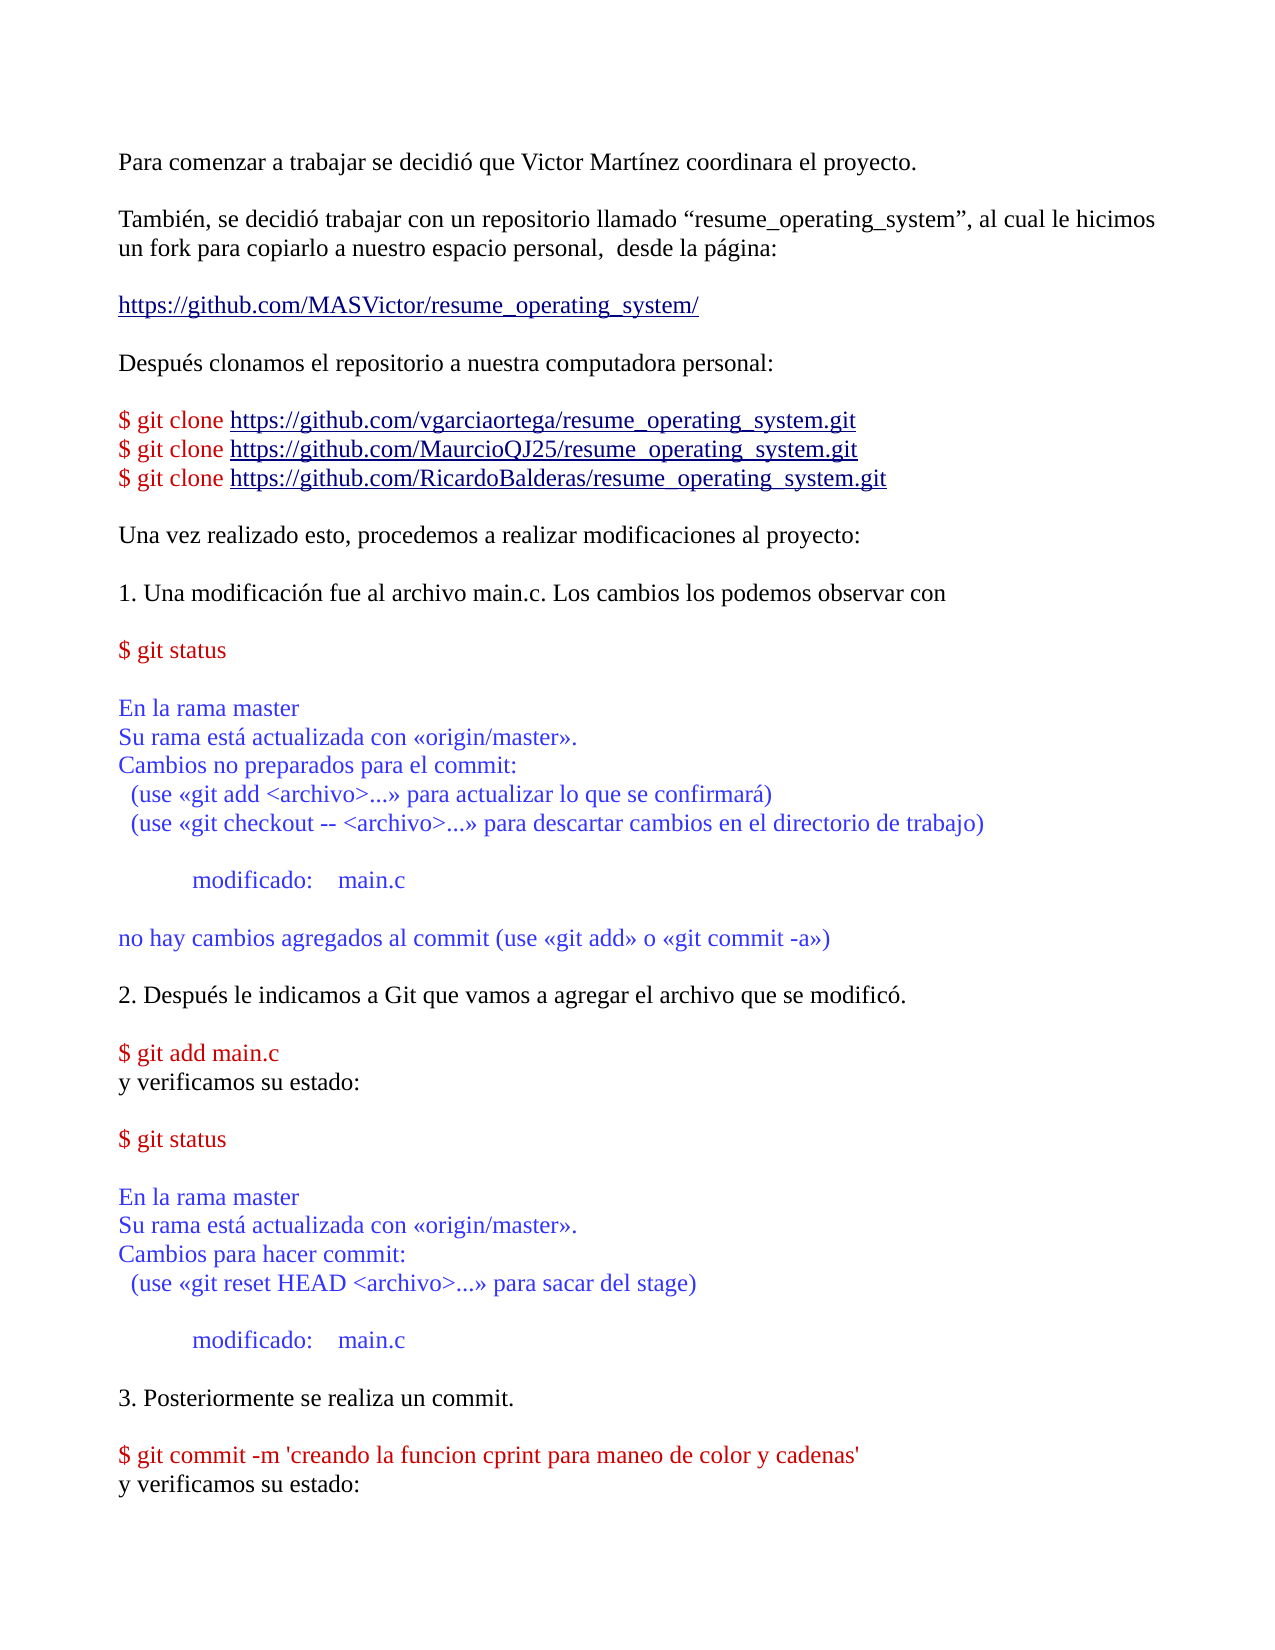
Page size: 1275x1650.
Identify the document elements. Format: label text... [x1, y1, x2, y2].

text $ git commit -m 'creando la funcion cprint para maneo de color y cadenas' [118, 1441, 1157, 1469]
text (use «git add <archivo>...» para actualizar lo que se confirmará) [118, 779, 1157, 808]
text Para comenzar a trabajar se decidió que Victor Martínez coordinara el proyecto. [118, 147, 1157, 176]
text 2. Después le indicamos a Git que vamos a agregar el archivo que se modificó. [118, 981, 1157, 1009]
text Cambios no preparados para el commit: [118, 751, 1157, 779]
text $ git add main.c [118, 1038, 1157, 1067]
text 1. Una modificación fue al archivo main.c. Los cambios los podemos observar con [118, 578, 1157, 607]
text Su rama está actualizada con «origin/master». [118, 1211, 1157, 1239]
text $ git status [118, 636, 1157, 664]
text Después clonamos el repositorio a nuestra computadora personal: [118, 348, 1157, 377]
text $ git clone https://github.com/MaurcioQJ25/resume_operating_system.git [118, 434, 1157, 463]
text (use «git reset HEAD <archivo>...» para sacar del stage) [118, 1268, 1157, 1297]
text y verificamos su estado: [118, 1067, 1157, 1096]
text Una vez realizado esto, procedemos a realizar modificaciones al proyecto: [118, 521, 1157, 549]
text https://github.com/MASVictor/resume_operating_system/ [118, 291, 1157, 319]
text También, se decidió trabajar con un repositorio llamado “resume_operating_system”, al cual le hicimos un fork para copiarlo a nuestro espacio personal, desde la página: [118, 204, 1157, 262]
text modificado: main.c [118, 1326, 1157, 1354]
text no hay cambios agregados al commit (use «git add» o «git commit -a») [118, 923, 1157, 952]
text 3. Posteriormente se realiza un commit. [118, 1383, 1157, 1412]
text Cambios para hacer commit: [118, 1239, 1157, 1268]
text modificado: main.c [118, 866, 1157, 894]
text $ git status [118, 1124, 1157, 1153]
text $ git clone https://github.com/vgarciaortega/resume_operating_system.git [118, 406, 1157, 434]
text $ git clone https://github.com/RicardoBalderas/resume_operating_system.git [118, 463, 1157, 492]
text y verificamos su estado: [118, 1469, 1157, 1498]
text (use «git checkout -- <archivo>...» para descartar cambios en el directorio de trabajo) [118, 808, 1157, 837]
text En la rama master [118, 1182, 1157, 1211]
text En la rama master [118, 693, 1157, 722]
text Su rama está actualizada con «origin/master». [118, 722, 1157, 751]
